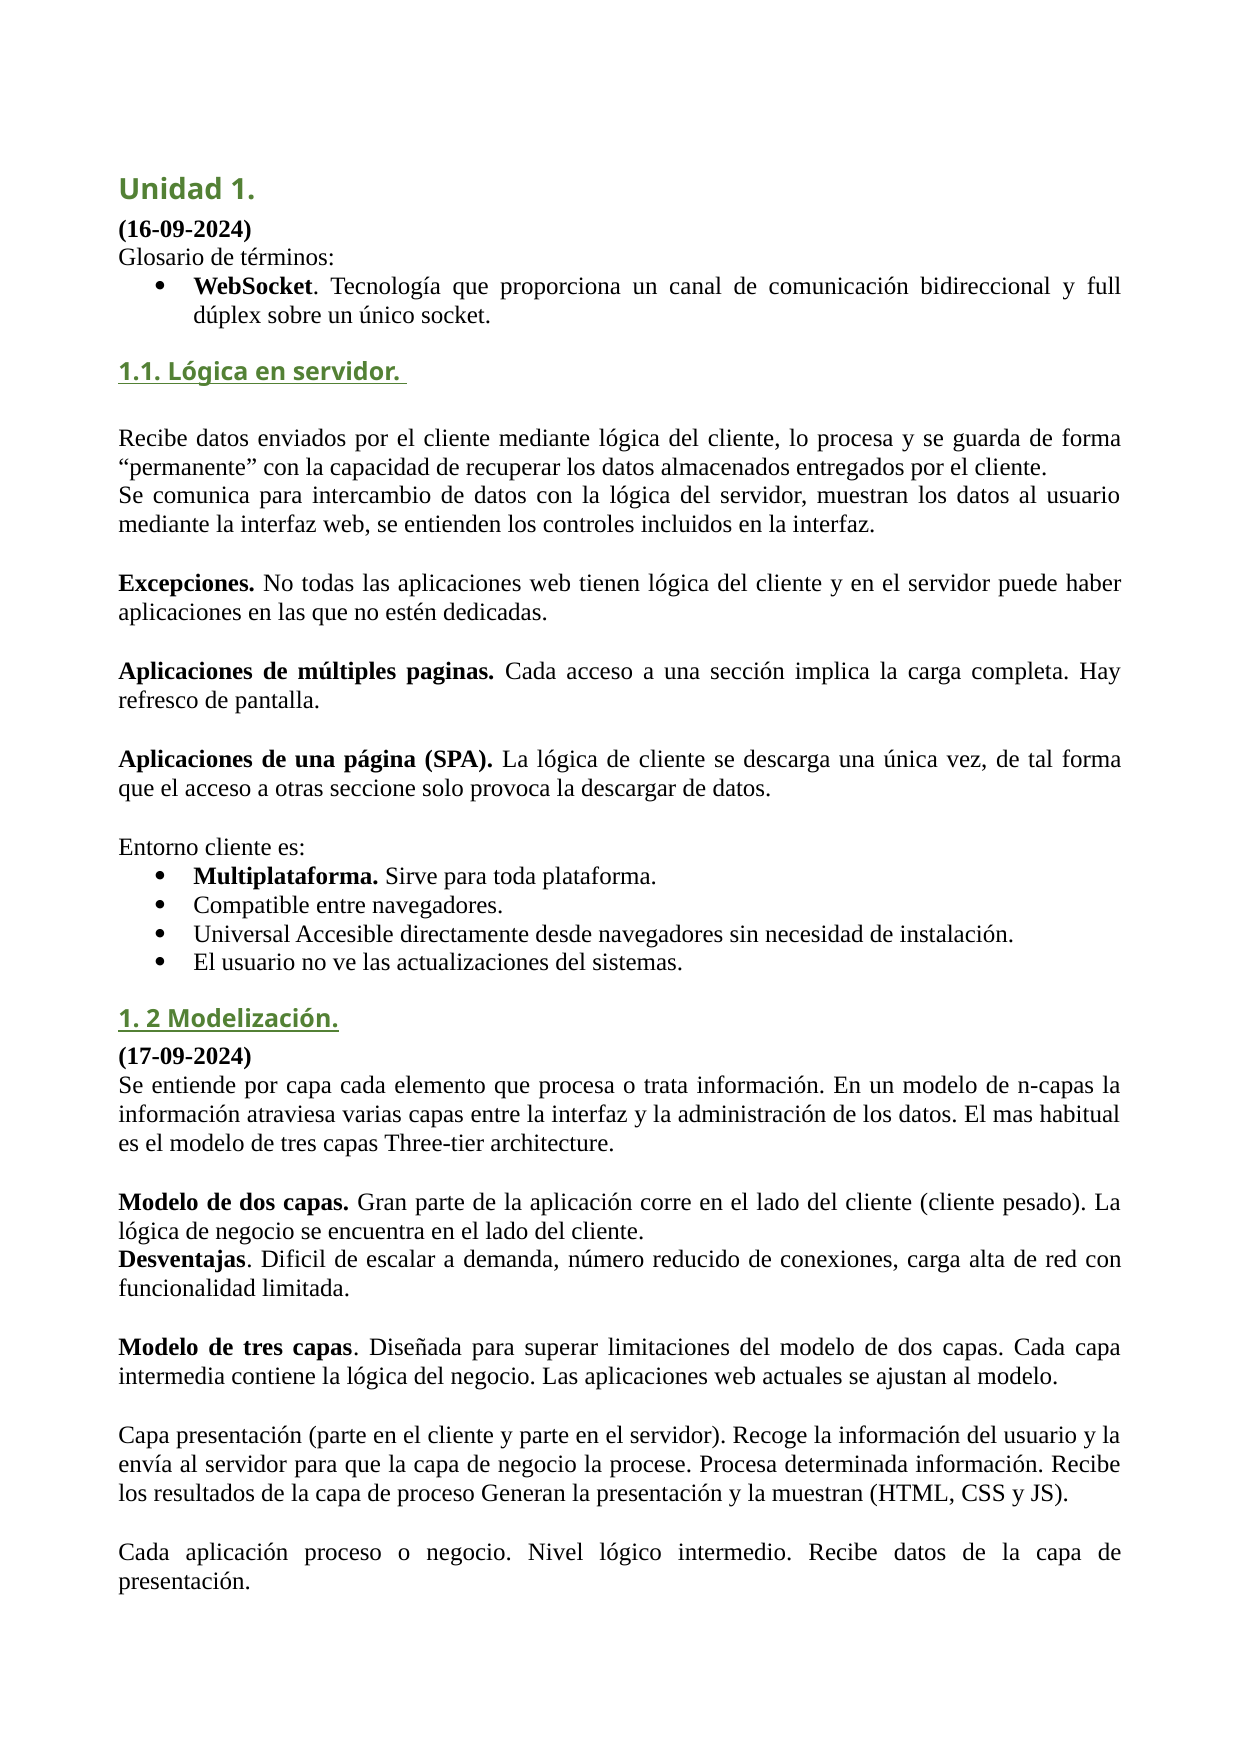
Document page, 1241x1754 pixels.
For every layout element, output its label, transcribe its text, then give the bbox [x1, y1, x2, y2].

subtitle 1.1. Lógica en servidor. [118, 354, 1122, 388]
text (16-09-2024) [118, 214, 1122, 242]
text Glosario de términos: [118, 242, 1122, 271]
text Excepciones. No todas las aplicaciones web tienen lógica del cliente y en el servidor puede haber aplicaciones en las que no estén dedicadas. [118, 568, 1122, 626]
list Compatible entre navegadores. [156, 890, 1122, 919]
subtitle 1. 2 Modelización. [118, 1001, 1122, 1035]
list Multiplataforma. Sirve para toda plataforma. [156, 861, 1122, 890]
subtitle Unidad 1. [118, 168, 1122, 208]
text Cada aplicación proceso o negocio. Nivel lógico intermedio. Recibe datos de la capa de presentación. [118, 1537, 1122, 1595]
text (17-09-2024) [118, 1041, 1122, 1070]
text Recibe datos enviados por el cliente mediante lógica del cliente, lo procesa y se guarda de forma “permanente” con la capacidad de recuperar los datos almacenados entregados por el cliente. [118, 423, 1122, 480]
text Se entiende por capa cada elemento que procesa o trata información. En un modelo de n-capas la información atraviesa varias capas entre la interfaz y la administración de los datos. El mas habitual es el modelo de tres capas Three-tier architecture. [118, 1070, 1122, 1156]
list Universal Accesible directamente desde navegadores sin necesidad de instalación. [156, 919, 1122, 947]
text Modelo de tres capas. Diseñada para superar limitaciones del modelo de dos capas. Cada capa intermedia contiene la lógica del negocio. Las aplicaciones web actuales se ajustan al modelo. [118, 1332, 1122, 1390]
list WebSocket. Tecnología que proporciona un canal de comunicación bidireccional y full dúplex sobre un único socket. [156, 271, 1122, 329]
text Modelo de dos capas. Gran parte de la aplicación corre en el lado del cliente (cliente pesado). La lógica de negocio se encuentra en el lado del cliente. [118, 1187, 1122, 1244]
text Capa presentación (parte en el cliente y parte en el servidor). Recoge la información del usuario y la envía al servidor para que la capa de negocio la procese. Procesa determinada información. Recibe los resultados de la capa de proceso Generan la presentación y la muestran (HTML, CSS y JS). [118, 1421, 1122, 1507]
text Aplicaciones de múltiples paginas. Cada acceso a una sección implica la carga completa. Hay refresco de pantalla. [118, 656, 1122, 714]
list El usuario no ve las actualizaciones del sistemas. [156, 947, 1122, 976]
text Aplicaciones de una página (SPA). La lógica de cliente se descarga una única vez, de tal forma que el acceso a otras seccione solo provoca la descargar de datos. [118, 744, 1122, 802]
text Desventajas. Dificil de escalar a demanda, número reducido de conexiones, carga alta de red con funcionalidad limitada. [118, 1244, 1122, 1302]
text Se comunica para intercambio de datos con la lógica del servidor, muestran los datos al usuario mediante la interfaz web, se entienden los controles incluidos en la interfaz. [118, 480, 1122, 538]
text Entorno cliente es: [118, 832, 1122, 861]
